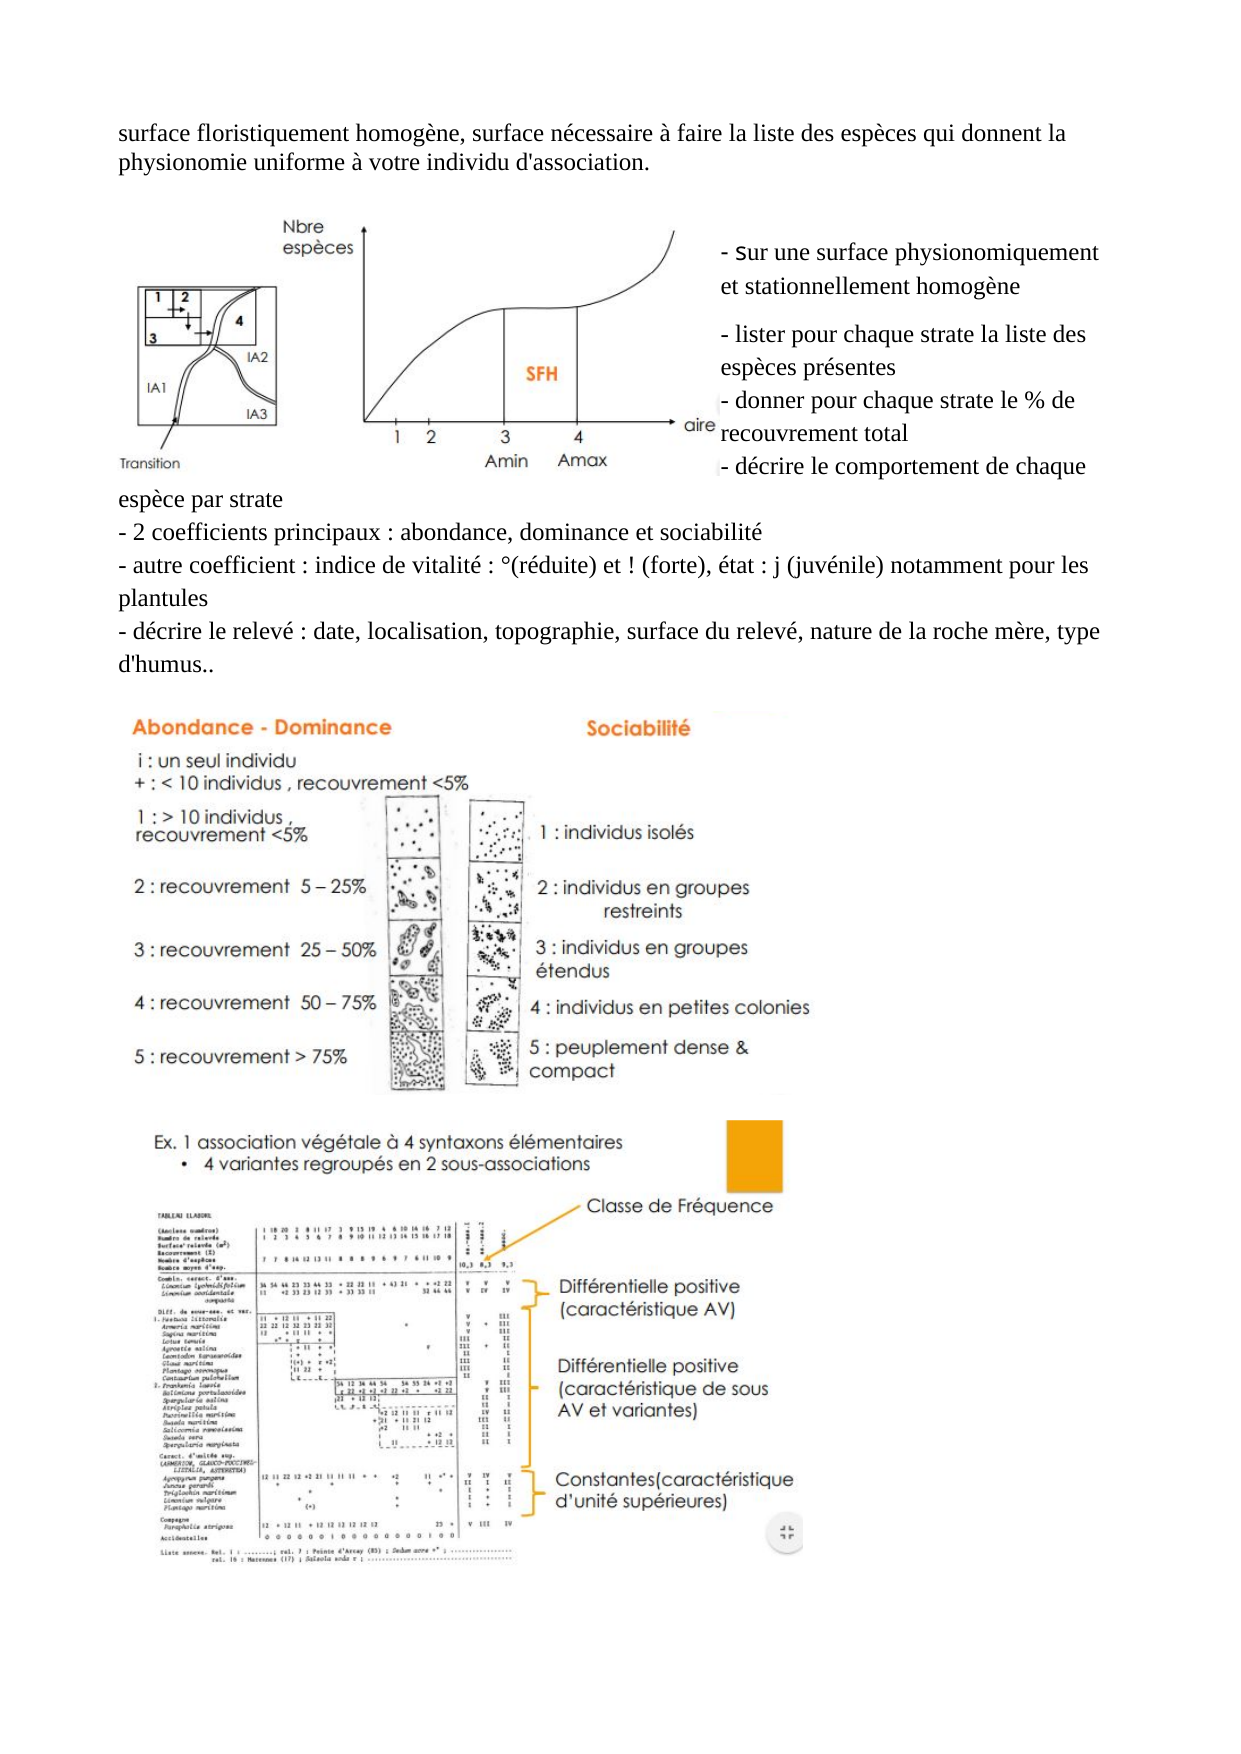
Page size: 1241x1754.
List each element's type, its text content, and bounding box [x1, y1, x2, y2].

picture [111, 202, 721, 476]
list - autre coefficient : indice de vitalité : °(réduite) et ! (forte), état : j (juvénile) notamment pour les plantules [118, 550, 1122, 612]
picture [120, 711, 815, 1095]
list - lister pour chaque strate la liste des espèces présentes [721, 319, 1122, 381]
list - donner pour chaque strate le % de recouvrement total [721, 385, 1122, 447]
picture [138, 1118, 803, 1571]
text - sur une surface physionomiquement et stationnellement homogène [721, 233, 1122, 300]
list - décrire le relevé : date, localisation, topographie, surface du relevé, nature de la roche mère, type d'humus.. [118, 616, 1122, 678]
text surface floristiquement homogène, surface nécessaire à faire la liste des espèces qui donnent la physionomie uniforme à votre individu d'association. [118, 118, 1122, 176]
list - 2 coefficients principaux : abondance, dominance et sociabilité [118, 517, 1122, 546]
list - décrire le comportement de chaque espèce par strate [118, 451, 1122, 513]
